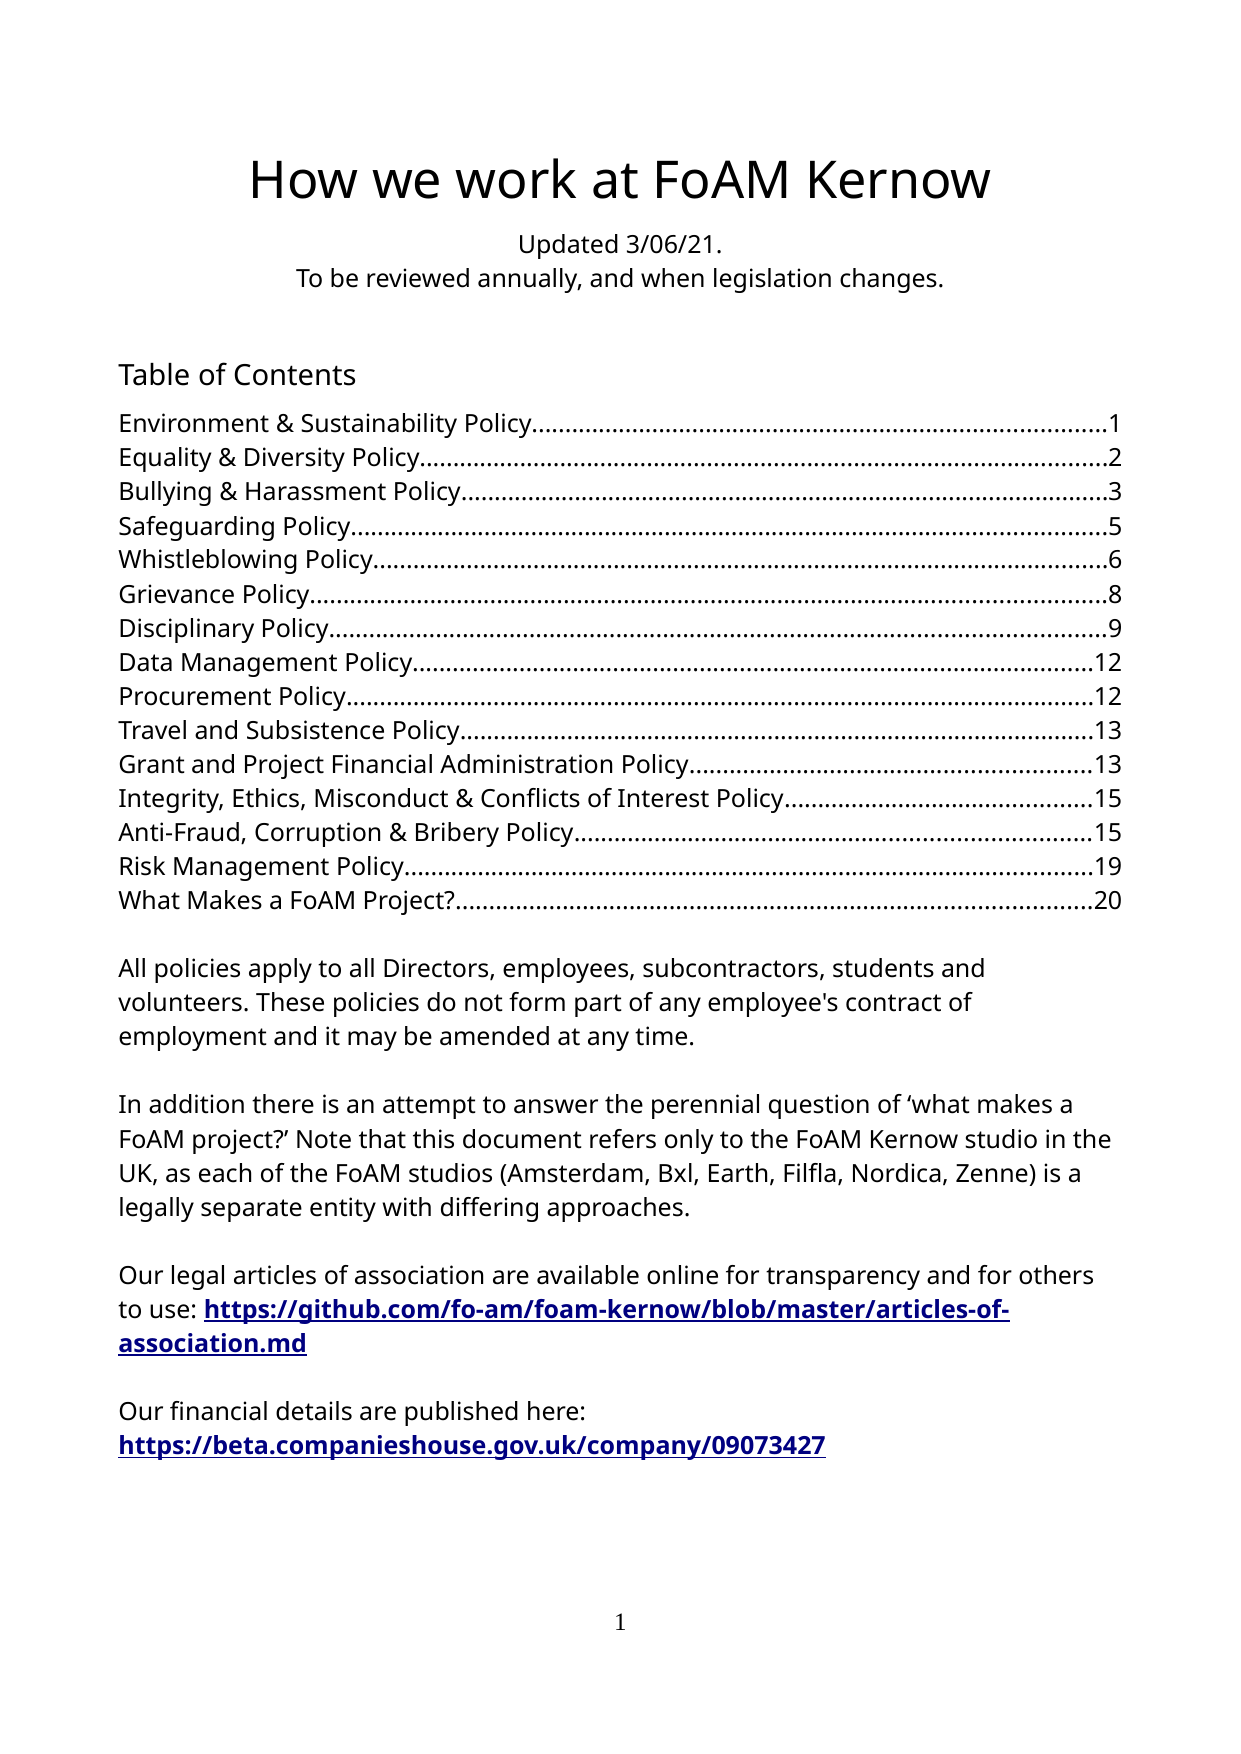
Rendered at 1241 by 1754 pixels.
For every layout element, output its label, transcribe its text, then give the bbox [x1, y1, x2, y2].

text Environment & Sustainability Policy 1 [118, 406, 1122, 440]
text To be reviewed annually, and when legislation changes. [118, 261, 1122, 295]
text Disciplinary Policy 9 [118, 610, 1122, 644]
text What Makes a FoAM Project? 20 [118, 883, 1122, 917]
text Safeguarding Policy 5 [118, 508, 1122, 542]
text Integrity, Ethics, Misconduct & Conflicts of Interest Policy 15 [118, 781, 1122, 815]
text Grant and Project Financial Administration Policy 13 [118, 747, 1122, 781]
subtitle Table of Contents [118, 354, 1122, 393]
text Bullying & Harassment Policy 3 [118, 474, 1122, 508]
text All policies apply to all Directors, employees, subcontractors, students and volunteers. These policies do not form part of any employee's contract of employment and it may be amended at any time. [118, 951, 1122, 1053]
text Updated 3/06/21. [118, 227, 1122, 261]
title How we work at FoAM Kernow [118, 143, 1122, 214]
text Grievance Policy 8 [118, 576, 1122, 610]
text Our legal articles of association are available online for transparency and for others to use: https://github.com/fo-am/foam-kernow/blob/master/articles-of-association.md [118, 1257, 1122, 1360]
text Whistleblowing Policy 6 [118, 542, 1122, 576]
text In addition there is an attempt to answer the perennial question of ‘what makes a FoAM project?’ Note that this document refers only to the FoAM Kernow studio in the UK, as each of the FoAM studios (Amsterdam, Bxl, Earth, Filfla, Nordica, Zenne) is a legally separate entity with differing approaches. [118, 1087, 1122, 1223]
text Our financial details are published here: https://beta.companieshouse.gov.uk/company/09073427 [118, 1394, 1122, 1462]
text Equality & Diversity Policy 2 [118, 440, 1122, 474]
text Data Management Policy 12 [118, 644, 1122, 678]
text Travel and Subsistence Policy 13 [118, 712, 1122, 747]
text Risk Management Policy 19 [118, 849, 1122, 883]
text Procurement Policy 12 [118, 678, 1122, 712]
text Anti-Fraud, Corruption & Bribery Policy 15 [118, 815, 1122, 849]
